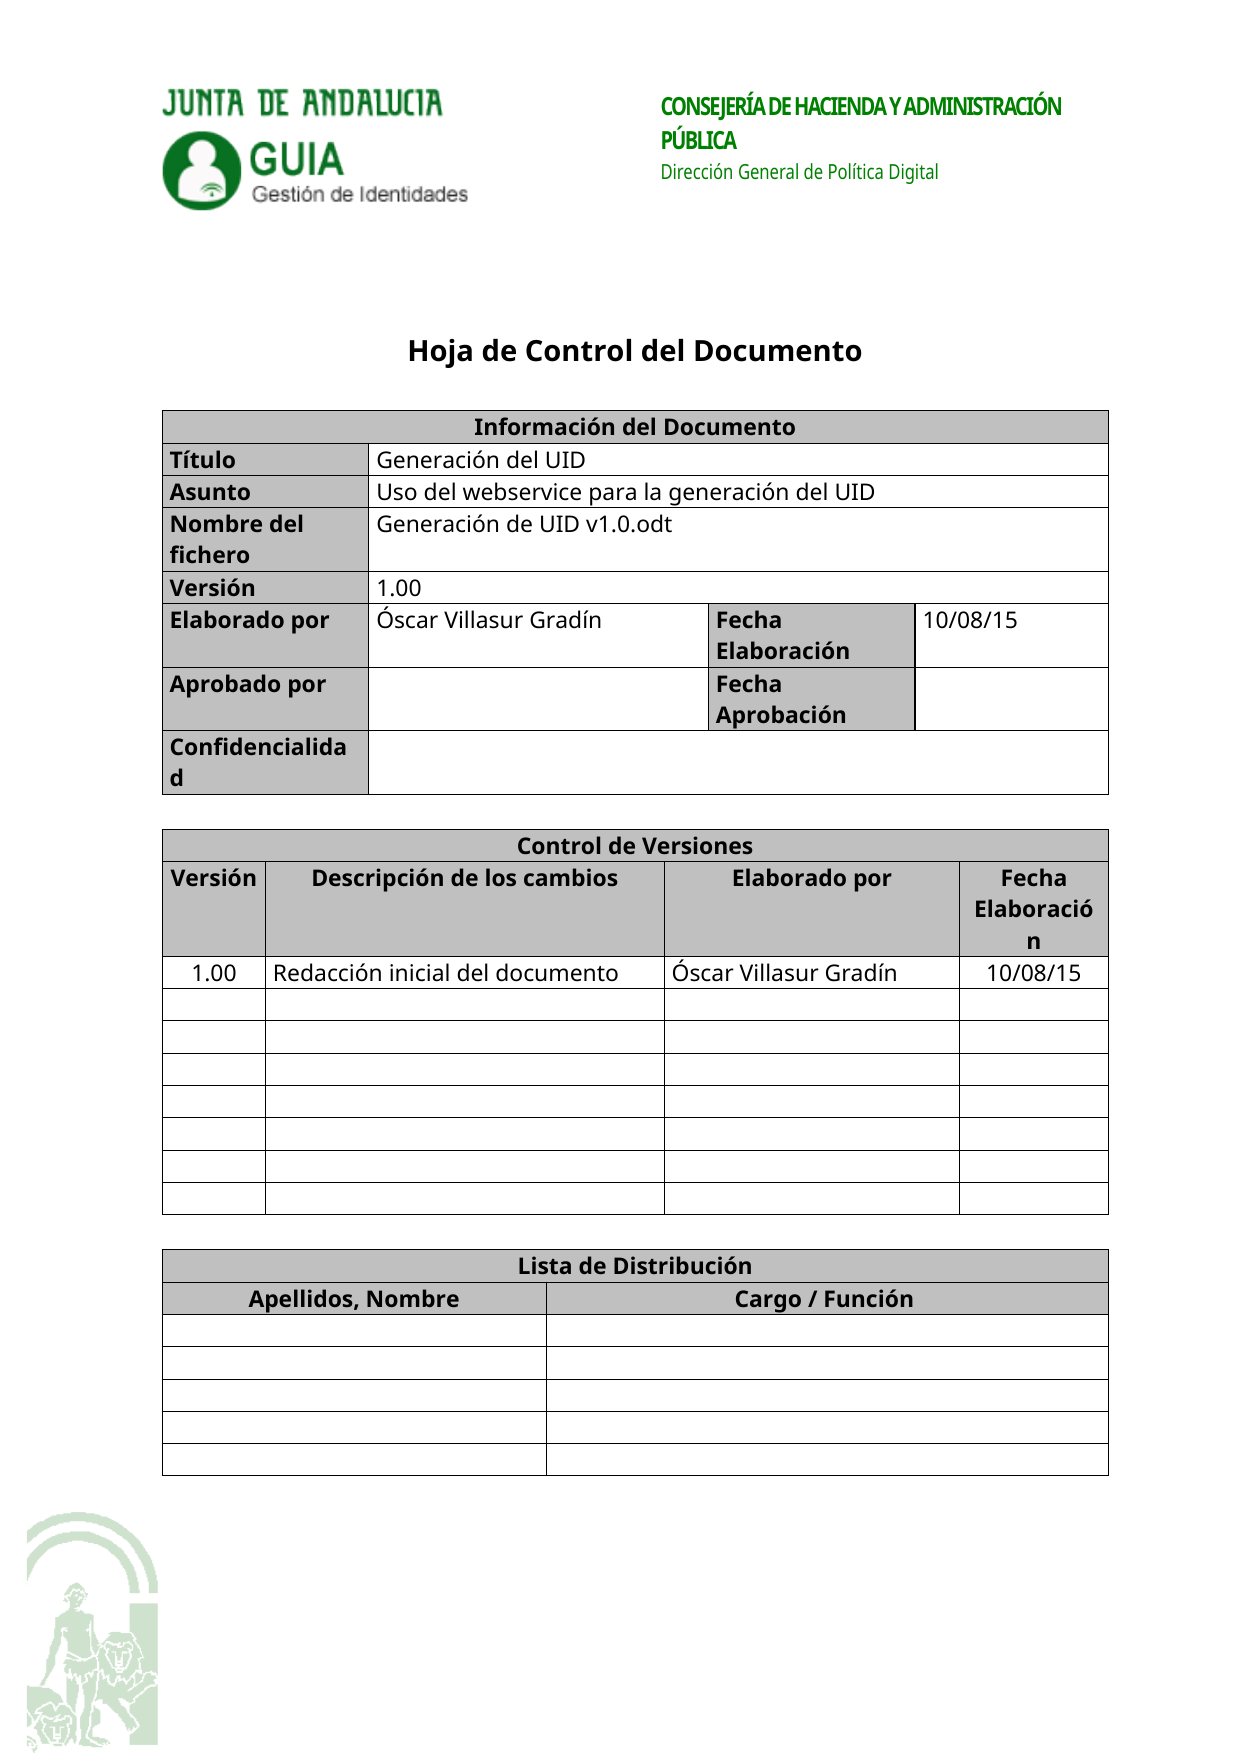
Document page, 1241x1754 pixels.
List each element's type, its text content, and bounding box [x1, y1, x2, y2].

table_cell Fecha Aprobación [709, 668, 914, 730]
title Hoja de Control del Documento [148, 330, 1122, 370]
table_cell [266, 1118, 664, 1149]
table_cell [163, 1412, 546, 1443]
table_cell [163, 1151, 265, 1182]
table_cell [665, 1183, 959, 1214]
table_cell [163, 1086, 265, 1117]
table_cell 1.00 [369, 572, 1108, 603]
table_cell [665, 1118, 959, 1149]
table_cell Generación de UID v1.0.odt [369, 508, 1108, 571]
table_cell Cargo / Función [547, 1283, 1108, 1314]
table_cell [163, 1380, 546, 1411]
table_cell Redacción inicial del documento [266, 957, 664, 988]
table_cell [266, 1151, 664, 1182]
table_cell Versión [163, 572, 368, 603]
table_cell 1.00 [163, 957, 265, 988]
table_cell [547, 1380, 1108, 1411]
table_cell Fecha Elaboración [709, 604, 914, 667]
table_cell [163, 1118, 265, 1149]
table_cell Confidencialidad [163, 731, 368, 794]
table_cell Uso del webservice para la generación del UID [369, 476, 1108, 507]
table_cell Óscar Villasur Gradín [665, 957, 959, 988]
table_cell Apellidos, Nombre [163, 1283, 546, 1314]
table_cell [266, 1183, 664, 1214]
table_cell [163, 1347, 546, 1378]
table_cell Elaborado por [163, 604, 368, 667]
table_cell [665, 1054, 959, 1085]
table_cell [547, 1347, 1108, 1378]
table_header Información del Documento [163, 411, 1108, 443]
table_header Lista de Distribución [163, 1250, 1108, 1282]
table_cell [960, 1054, 1108, 1085]
table_cell [369, 668, 708, 730]
table_cell [266, 1021, 664, 1053]
table_header Control de Versiones [163, 830, 1108, 861]
table_cell [547, 1315, 1108, 1346]
table_cell [266, 1054, 664, 1085]
table_cell Título [163, 444, 368, 475]
table_cell 08/10/15 [916, 604, 1108, 667]
table_cell [163, 1054, 265, 1085]
table_cell [960, 1118, 1108, 1149]
table_cell [665, 1021, 959, 1053]
table_cell [665, 1086, 959, 1117]
table_cell [163, 989, 265, 1020]
table_cell 08/10/15 [960, 957, 1108, 988]
table_cell [266, 1086, 664, 1117]
table_cell Generación del UID [369, 444, 1108, 475]
table_cell [163, 1315, 546, 1346]
table_cell [163, 1183, 265, 1214]
table_cell Fecha Elaboración [960, 862, 1108, 956]
table_cell [960, 1183, 1108, 1214]
table_cell [547, 1412, 1108, 1443]
table_cell [665, 989, 959, 1020]
table_cell Elaborado por [665, 862, 959, 956]
table_cell [960, 1086, 1108, 1117]
table_cell [960, 1151, 1108, 1182]
table_cell Nombre del fichero [163, 508, 368, 571]
table_cell Óscar Villasur Gradín [369, 604, 708, 667]
table_cell [960, 989, 1108, 1020]
table_cell Aprobado por [163, 668, 368, 730]
table_cell Descripción de los cambios [266, 862, 664, 956]
table_cell [665, 1151, 959, 1182]
table_cell [266, 989, 664, 1020]
table_cell Asunto [163, 476, 368, 507]
table_cell [163, 1444, 546, 1475]
table_cell [547, 1444, 1108, 1475]
table_cell [369, 731, 1108, 794]
table_cell [163, 1021, 265, 1053]
table_cell Versión [163, 862, 265, 956]
picture [147, 82, 498, 225]
table_cell [960, 1021, 1108, 1053]
table_cell [916, 668, 1108, 730]
picture [26, 1511, 159, 1753]
